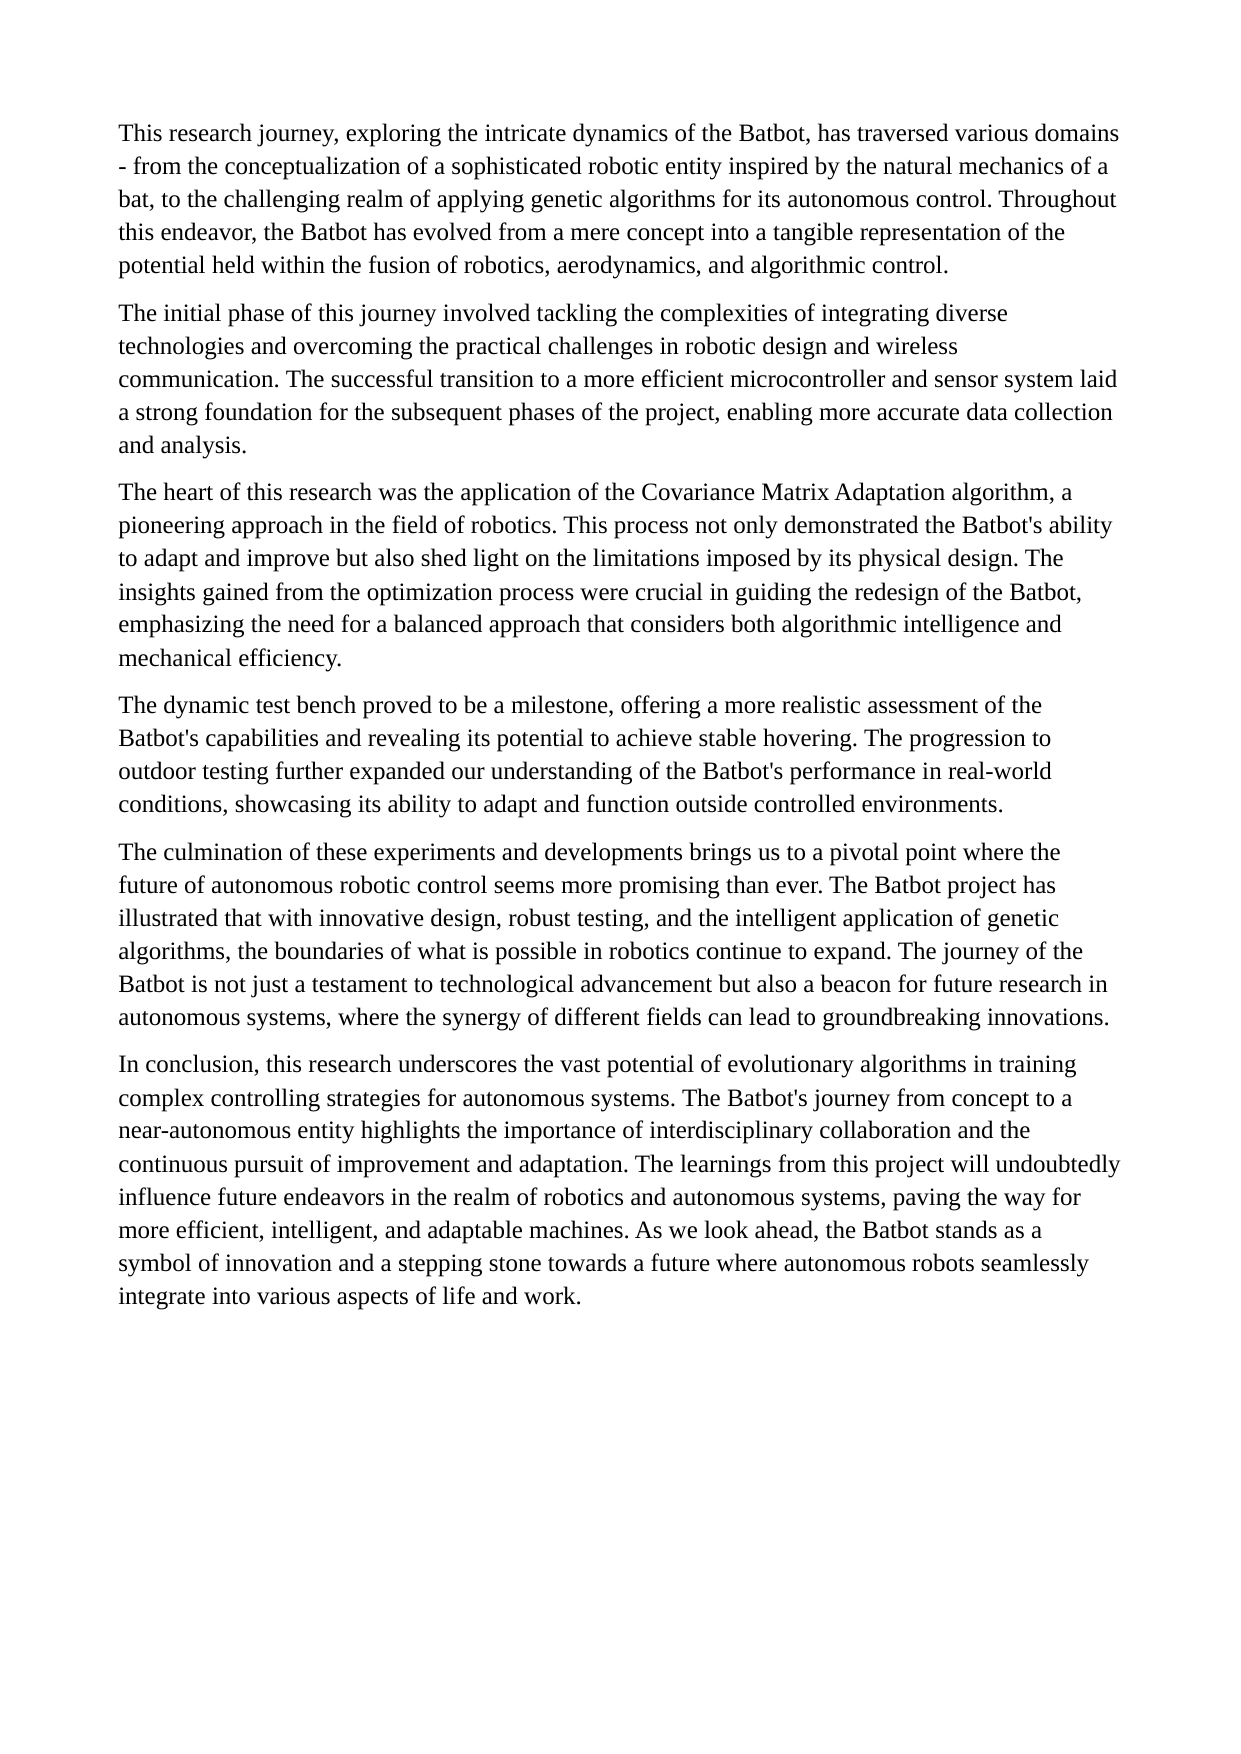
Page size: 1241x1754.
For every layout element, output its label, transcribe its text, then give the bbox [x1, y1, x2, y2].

text The culmination of these experiments and developments brings us to a pivotal point where the future of autonomous robotic control seems more promising than ever. The Batbot project has illustrated that with innovative design, robust testing, and the intelligent application of genetic algorithms, the boundaries of what is possible in robotics continue to expand. The journey of the Batbot is not just a testament to technological advancement but also a beacon for future research in autonomous systems, where the synergy of different fields can lead to groundbreaking innovations. [118, 837, 1122, 1031]
text The initial phase of this journey involved tackling the complexities of integrating diverse technologies and overcoming the practical challenges in robotic design and wireless communication. The successful transition to a more efficient microcontroller and sensor system laid a strong foundation for the subsequent phases of the project, enabling more accurate data collection and analysis. [118, 298, 1122, 459]
text This research journey, exploring the intricate dynamics of the Batbot, has traversed various domains - from the conceptualization of a sophisticated robotic entity inspired by the natural mechanics of a bat, to the challenging realm of applying genetic algorithms for its autonomous control. Throughout this endeavor, the Batbot has evolved from a mere concept into a tangible representation of the potential held within the fusion of robotics, aerodynamics, and algorithmic control. [118, 118, 1122, 279]
text The heart of this research was the application of the Covariance Matrix Adaptation algorithm, a pioneering approach in the field of robotics. This process not only demonstrated the Batbot's ability to adapt and improve but also shed light on the limitations imposed by its physical design. The insights gained from the optimization process were crucial in guiding the redesign of the Batbot, emphasizing the need for a balanced approach that considers both algorithmic intelligence and mechanical efficiency. [118, 477, 1122, 671]
text The dynamic test bench proved to be a milestone, offering a more realistic assessment of the Batbot's capabilities and revealing its potential to achieve stable hovering. The progression to outdoor testing further expanded our understanding of the Batbot's performance in real-world conditions, showcasing its ability to adapt and function outside controlled environments. [118, 690, 1122, 818]
text In conclusion, this research underscores the vast potential of evolutionary algorithms in training complex controlling strategies for autonomous systems. The Batbot's journey from concept to a near-autonomous entity highlights the importance of interdisciplinary collaboration and the continuous pursuit of improvement and adaptation. The learnings from this project will undoubtedly influence future endeavors in the realm of robotics and autonomous systems, paving the way for more efficient, intelligent, and adaptable machines. As we look ahead, the Batbot stands as a symbol of innovation and a stepping stone towards a future where autonomous robots seamlessly integrate into various aspects of life and work. [118, 1049, 1122, 1309]
